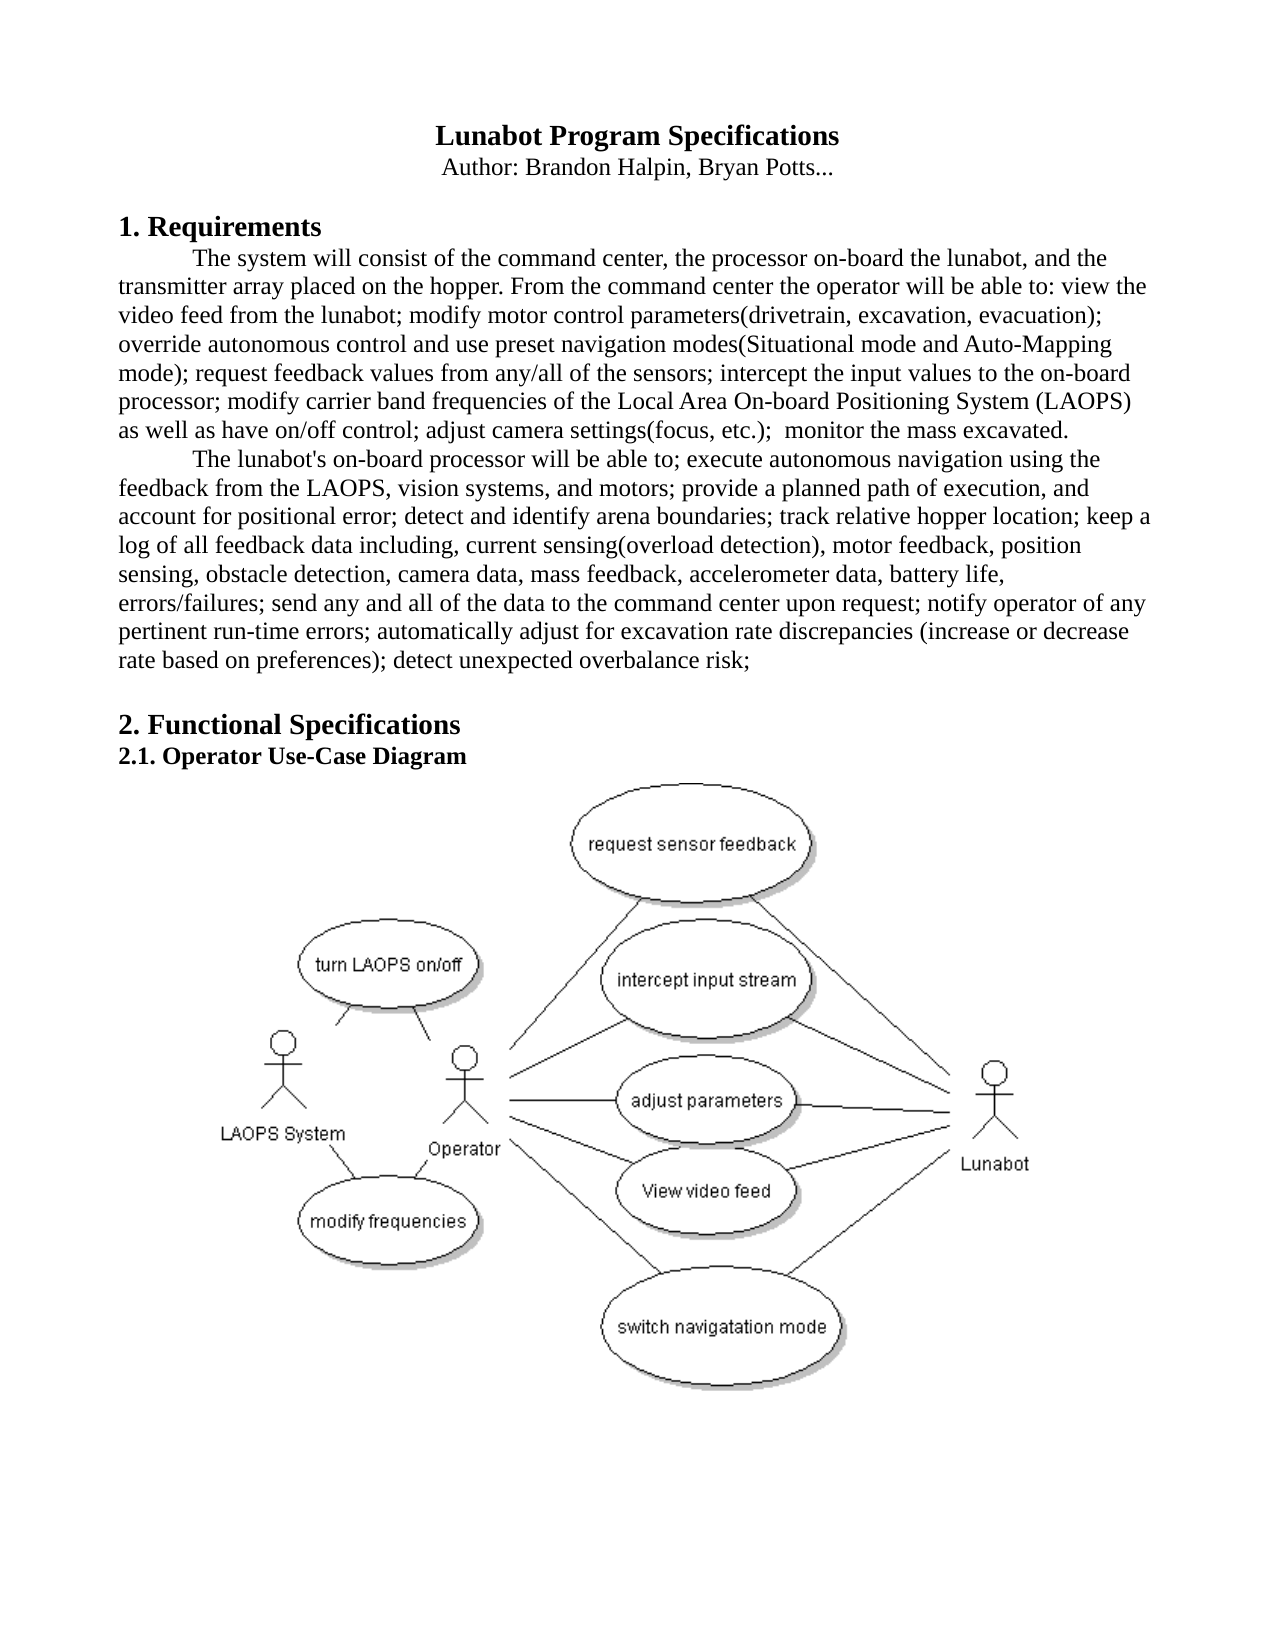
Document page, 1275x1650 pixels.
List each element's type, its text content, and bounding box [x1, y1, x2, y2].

text The lunabot's on-board processor will be able to; execute autonomous navigation using the feedback from the LAOPS, vision systems, and motors; provide a planned path of execution, and account for positional error; detect and identify arena boundaries; track relative hopper location; keep a log of all feedback data including, current sensing(overload detection), motor feedback, position sensing, obstacle detection, camera data, mass feedback, accelerometer data, battery life, errors/failures; send any and all of the data to the command center upon request; notify operator of any pertinent run-time errors; automatically adjust for excavation rate discrepancies (increase or decrease rate based on preferences); detect unexpected overbalance risk; [118, 444, 1157, 674]
list Functional Specifications [118, 707, 1157, 741]
text Lunabot Program Specifications [118, 118, 1157, 152]
list 2.1. Operator Use-Case Diagram [118, 741, 1157, 770]
text Author: Brandon Halpin, Bryan Potts... [118, 152, 1157, 180]
text The system will consist of the command center, the processor on-board the lunabot, and the transmitter array placed on the hopper. From the command center the operator will be able to: view the video feed from the lunabot; modify motor control parameters(drivetrain, excavation, evacuation); override autonomous control and use preset navigation modes(Situational mode and Auto-Mapping mode); request feedback values from any/all of the sensors; intercept the input values to the on-board processor; modify carrier band frequencies of the Local Area On-board Positioning System (LAOPS) as well as have on/off control; adjust camera settings(focus, etc.); monitor the mass excavated. [118, 243, 1157, 444]
list Requirements [118, 209, 1157, 243]
